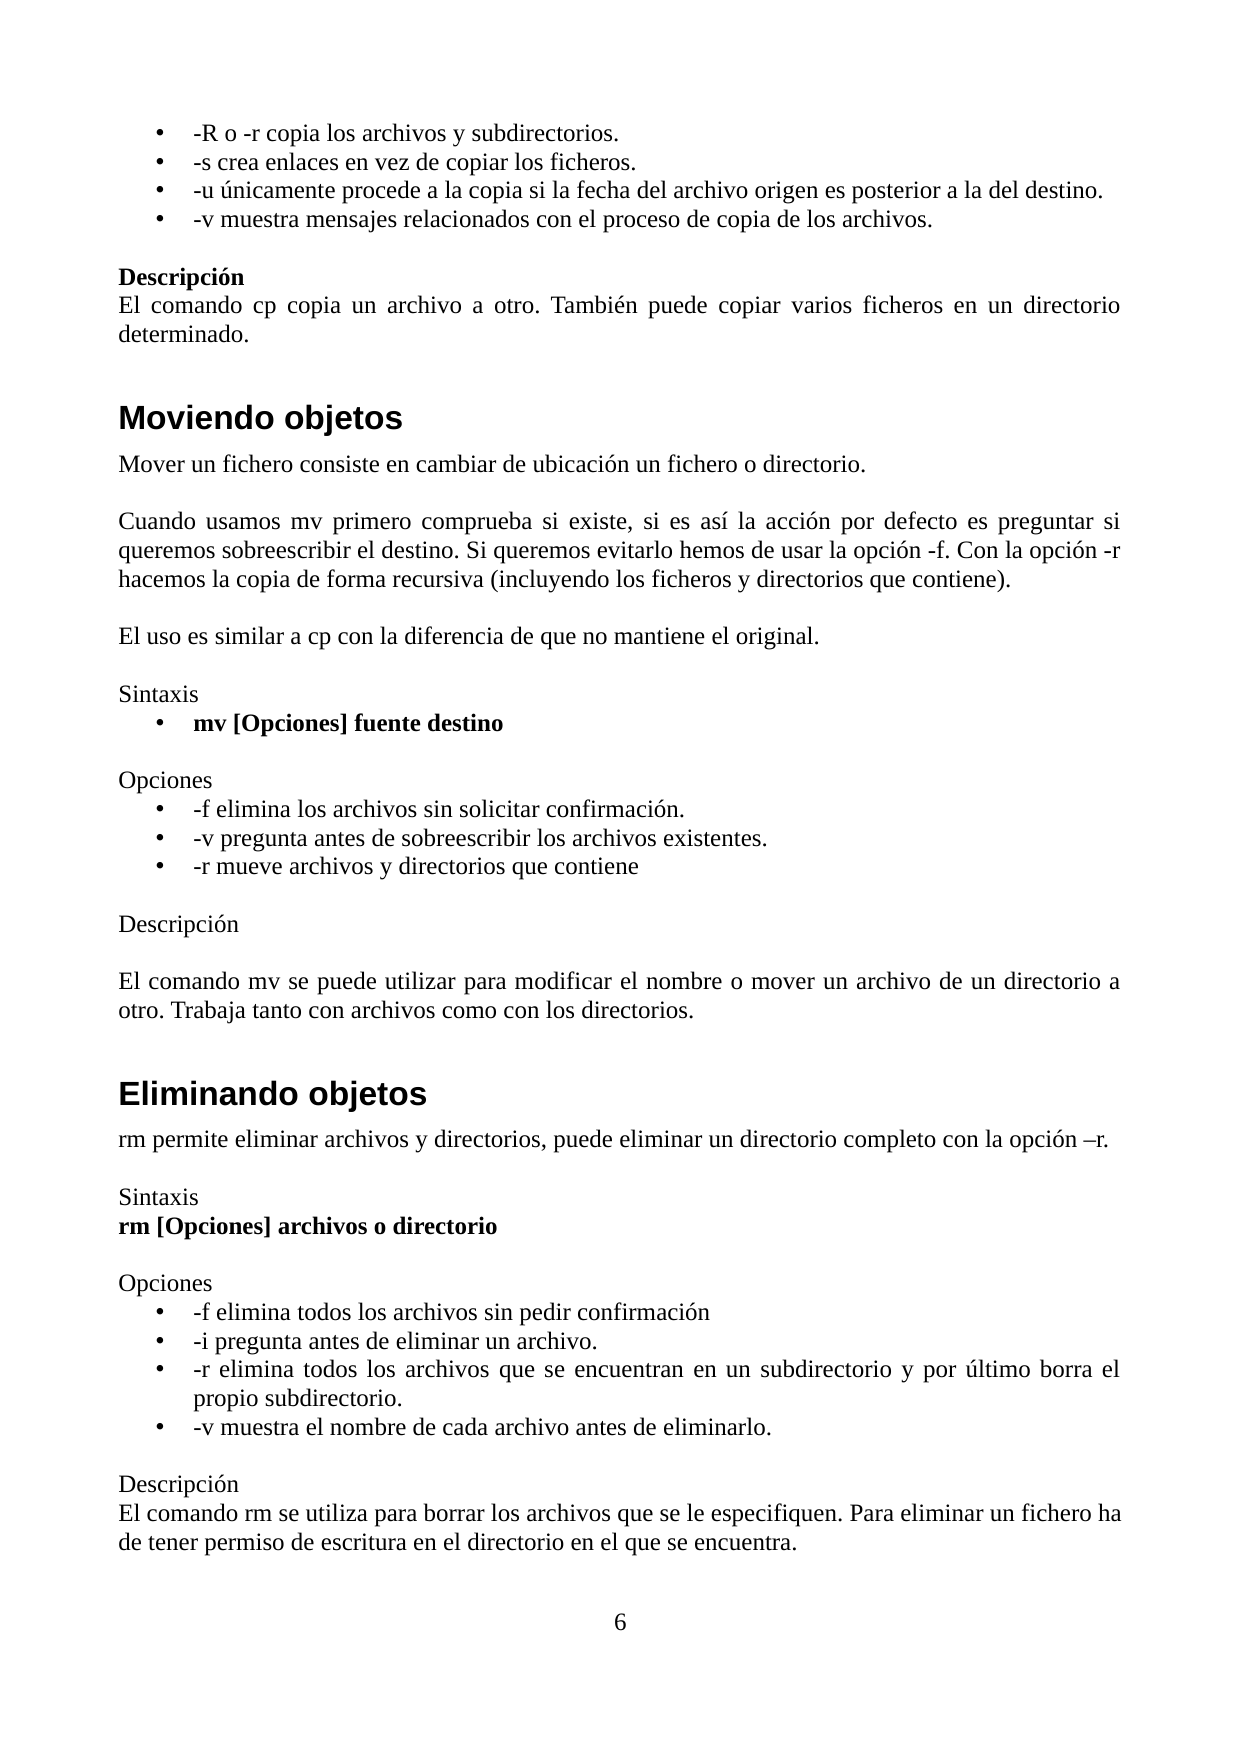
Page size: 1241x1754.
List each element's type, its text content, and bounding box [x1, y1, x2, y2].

list -v muestra mensajes relacionados con el proceso de copia de los archivos. [156, 204, 1122, 233]
subtitle Eliminando objetos [118, 1073, 1122, 1112]
text Sintaxis [118, 1182, 1122, 1211]
text El comando cp copia un archivo a otro. También puede copiar varios ficheros en un directorio determinado. [118, 291, 1122, 348]
text Cuando usamos mv primero comprueba si existe, si es así la acción por defecto es preguntar si queremos sobreescribir el destino. Si queremos evitarlo hemos de usar la opción -f. Con la opción -r hacemos la copia de forma recursiva (incluyendo los ficheros y directorios que contiene). [118, 506, 1122, 593]
list -f elimina todos los archivos sin pedir confirmación [156, 1297, 1122, 1326]
text Descripción [118, 909, 1122, 938]
text Mover un fichero consiste en cambiar de ubicación un fichero o directorio. [118, 449, 1122, 478]
text Sintaxis [118, 679, 1122, 708]
text Descripción [118, 262, 1122, 291]
text Descripción [118, 1469, 1122, 1498]
list -i pregunta antes de eliminar un archivo. [156, 1326, 1122, 1354]
list -u únicamente procede a la copia si la fecha del archivo origen es posterior a la del destino. [156, 176, 1122, 204]
text El comando mv se puede utilizar para modificar el nombre o mover un archivo de un directorio a otro. Trabaja tanto con archivos como con los directorios. [118, 966, 1122, 1024]
text El uso es similar a cp con la diferencia de que no mantiene el original. [118, 621, 1122, 650]
text Opciones [118, 1268, 1122, 1297]
list mv [Opciones] fuente destino [156, 708, 1122, 736]
text Opciones [118, 765, 1122, 794]
text rm permite eliminar archivos y directorios, puede eliminar un directorio completo con la opción –r. [118, 1124, 1122, 1153]
subtitle Moviendo objetos [118, 398, 1122, 436]
text El comando rm se utiliza para borrar los archivos que se le especifiquen. Para eliminar un fichero ha de tener permiso de escritura en el directorio en el que se encuentra. [118, 1498, 1122, 1556]
list -s crea enlaces en vez de copiar los ficheros. [156, 147, 1122, 176]
list -f elimina los archivos sin solicitar confirmación. [156, 794, 1122, 823]
text rm [Opciones] archivos o directorio [118, 1211, 1122, 1239]
list -v muestra el nombre de cada archivo antes de eliminarlo. [156, 1412, 1122, 1441]
list -R o -r copia los archivos y subdirectorios. [156, 118, 1122, 147]
list -r elimina todos los archivos que se encuentran en un subdirectorio y por último borra el propio subdirectorio. [156, 1354, 1122, 1412]
list -v pregunta antes de sobreescribir los archivos existentes. [156, 823, 1122, 851]
list -r mueve archivos y directorios que contiene [156, 851, 1122, 880]
